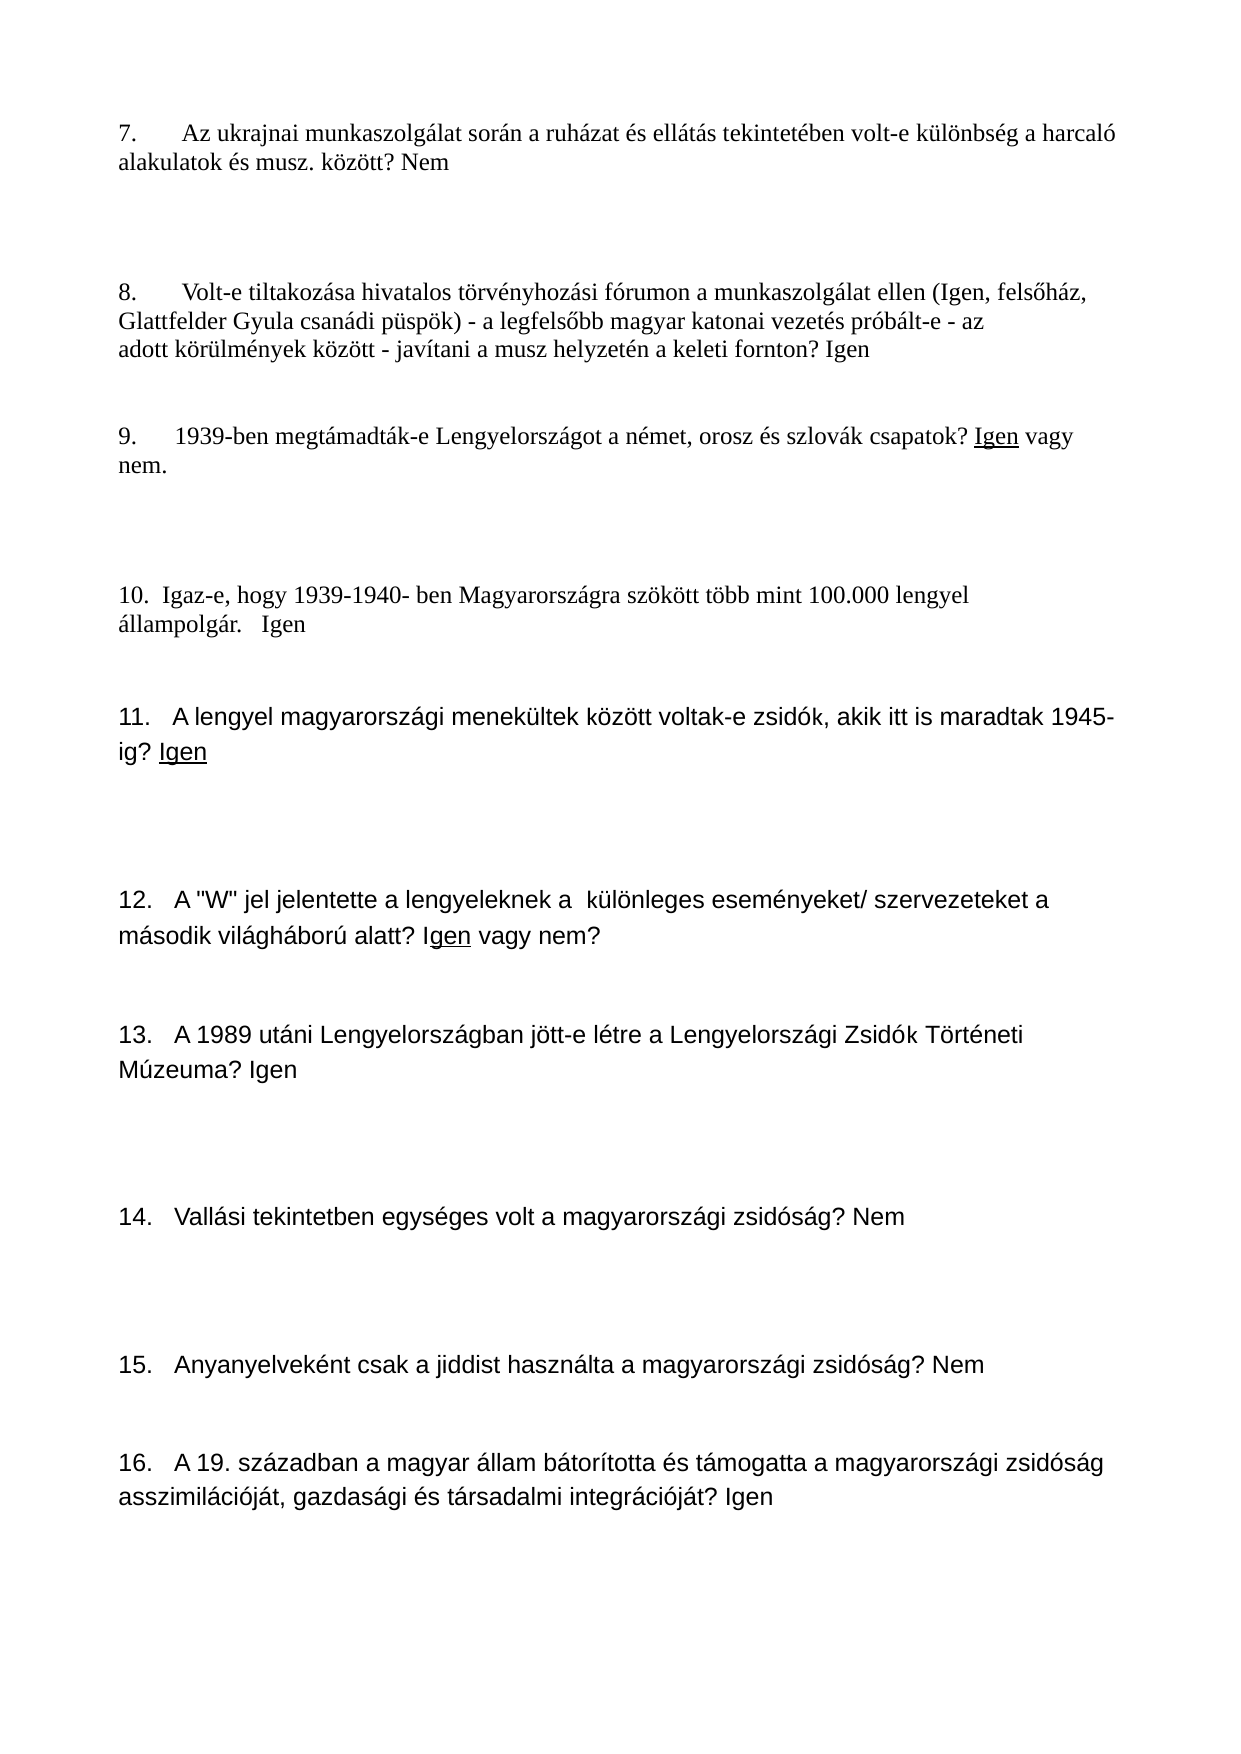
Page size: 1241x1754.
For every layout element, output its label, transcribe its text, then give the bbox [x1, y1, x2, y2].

text 8. Volt-e tiltakozása hivatalos törvényhozási fórumon a munkaszolgálat ellen (Igen, felsőház, Glattfelder Gyula csanádi püspök) - a legfelsőbb magyar katonai vezetés próbált-e - az adott körülmények között - javítani a musz helyzetén a keleti fornton? Igen [118, 277, 1122, 363]
text 11. A lengyel magyarországi menekültek között voltak-e zsidók, akik itt is maradtak 1945-ig? Igen [118, 701, 1122, 766]
text 10. Igaz-e, hogy 1939-1940- ben Magyarországra szökött több mint 100.000 lengyel állampolgár. Igen [118, 580, 1122, 637]
text 16. A 19. században a magyar állam bátorította és támogatta a magyarországi zsidóság asszimilációját, gazdasági és társadalmi integrációját? Igen [118, 1448, 1122, 1511]
text 9. 1939-ben megtámadták-e Lengyelországot a német, orosz és szlovák csapatok? Igen vagy nem. [118, 421, 1122, 479]
text 7. Az ukrajnai munkaszolgálat során a ruházat és ellátás tekintetében volt-e különbség a harcaló alakulatok és musz. között? Nem [118, 118, 1122, 176]
text 14. Vallási tekintetben egységes volt a magyarországi zsidóság? Nem [118, 1202, 1122, 1231]
text 15. Anyanyelveként csak a jiddist használta a magyarországi zsidóság? Nem [118, 1349, 1122, 1378]
text 13. A 1989 utáni Lengyelországban jött-e létre a Lengyelországi Zsidók Történeti Múzeuma? Igen [118, 1019, 1122, 1084]
text 12. A "W" jel jelentette a lengyeleknek a különleges eseményeket/ szervezeteket a második világháború alatt? Igen vagy nem? [118, 884, 1122, 949]
